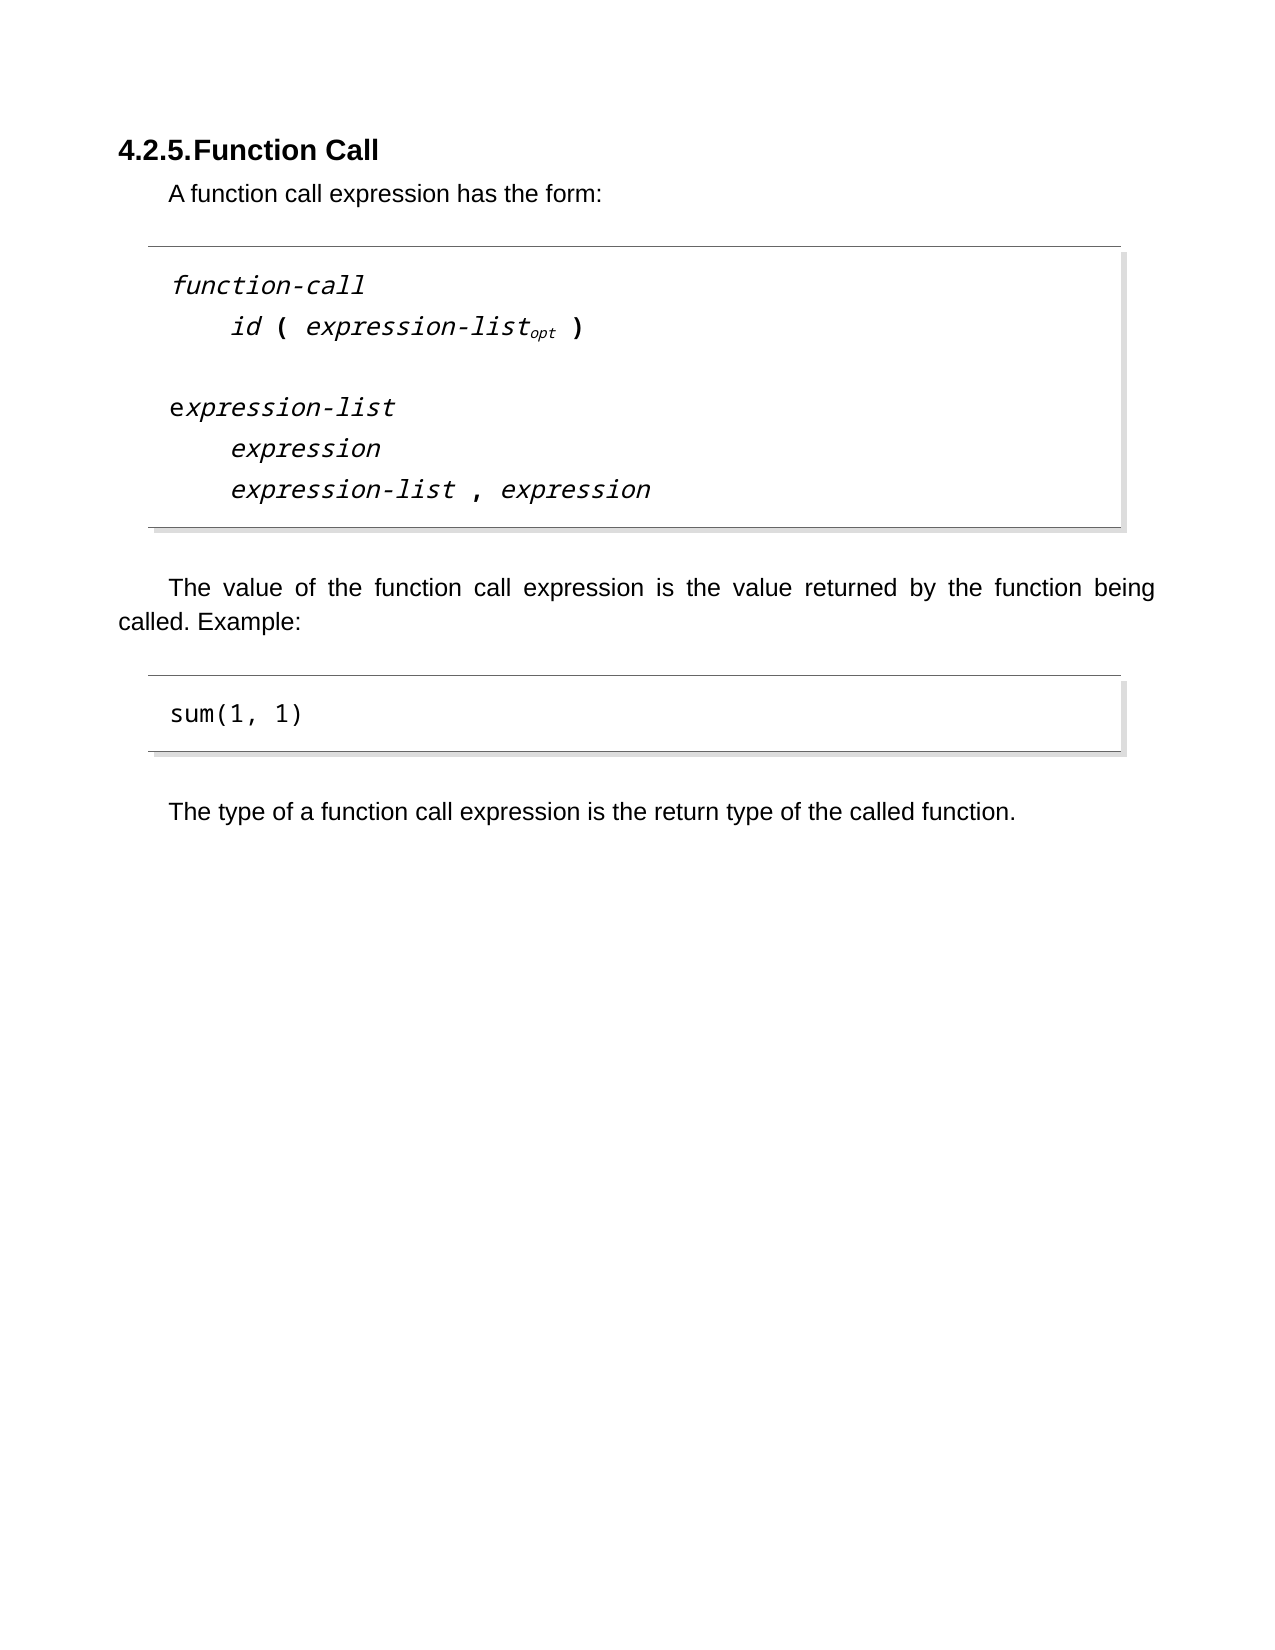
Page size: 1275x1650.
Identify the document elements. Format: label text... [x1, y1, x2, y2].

text expression-list [148, 369, 1121, 410]
text sum(1, 1) [148, 676, 1121, 751]
text id ( expression-listopt ) [148, 287, 1121, 342]
text The value of the function call expression is the value returned by the function being called. Example: [118, 573, 1157, 636]
subtitle Function Call [118, 133, 1157, 166]
text The type of a function call expression is the return type of the called function. [118, 797, 1157, 826]
text expression-list , expression [148, 451, 1121, 527]
text function-call [148, 247, 1121, 287]
text A function call expression has the form: [118, 179, 1157, 208]
text expression [148, 410, 1121, 451]
